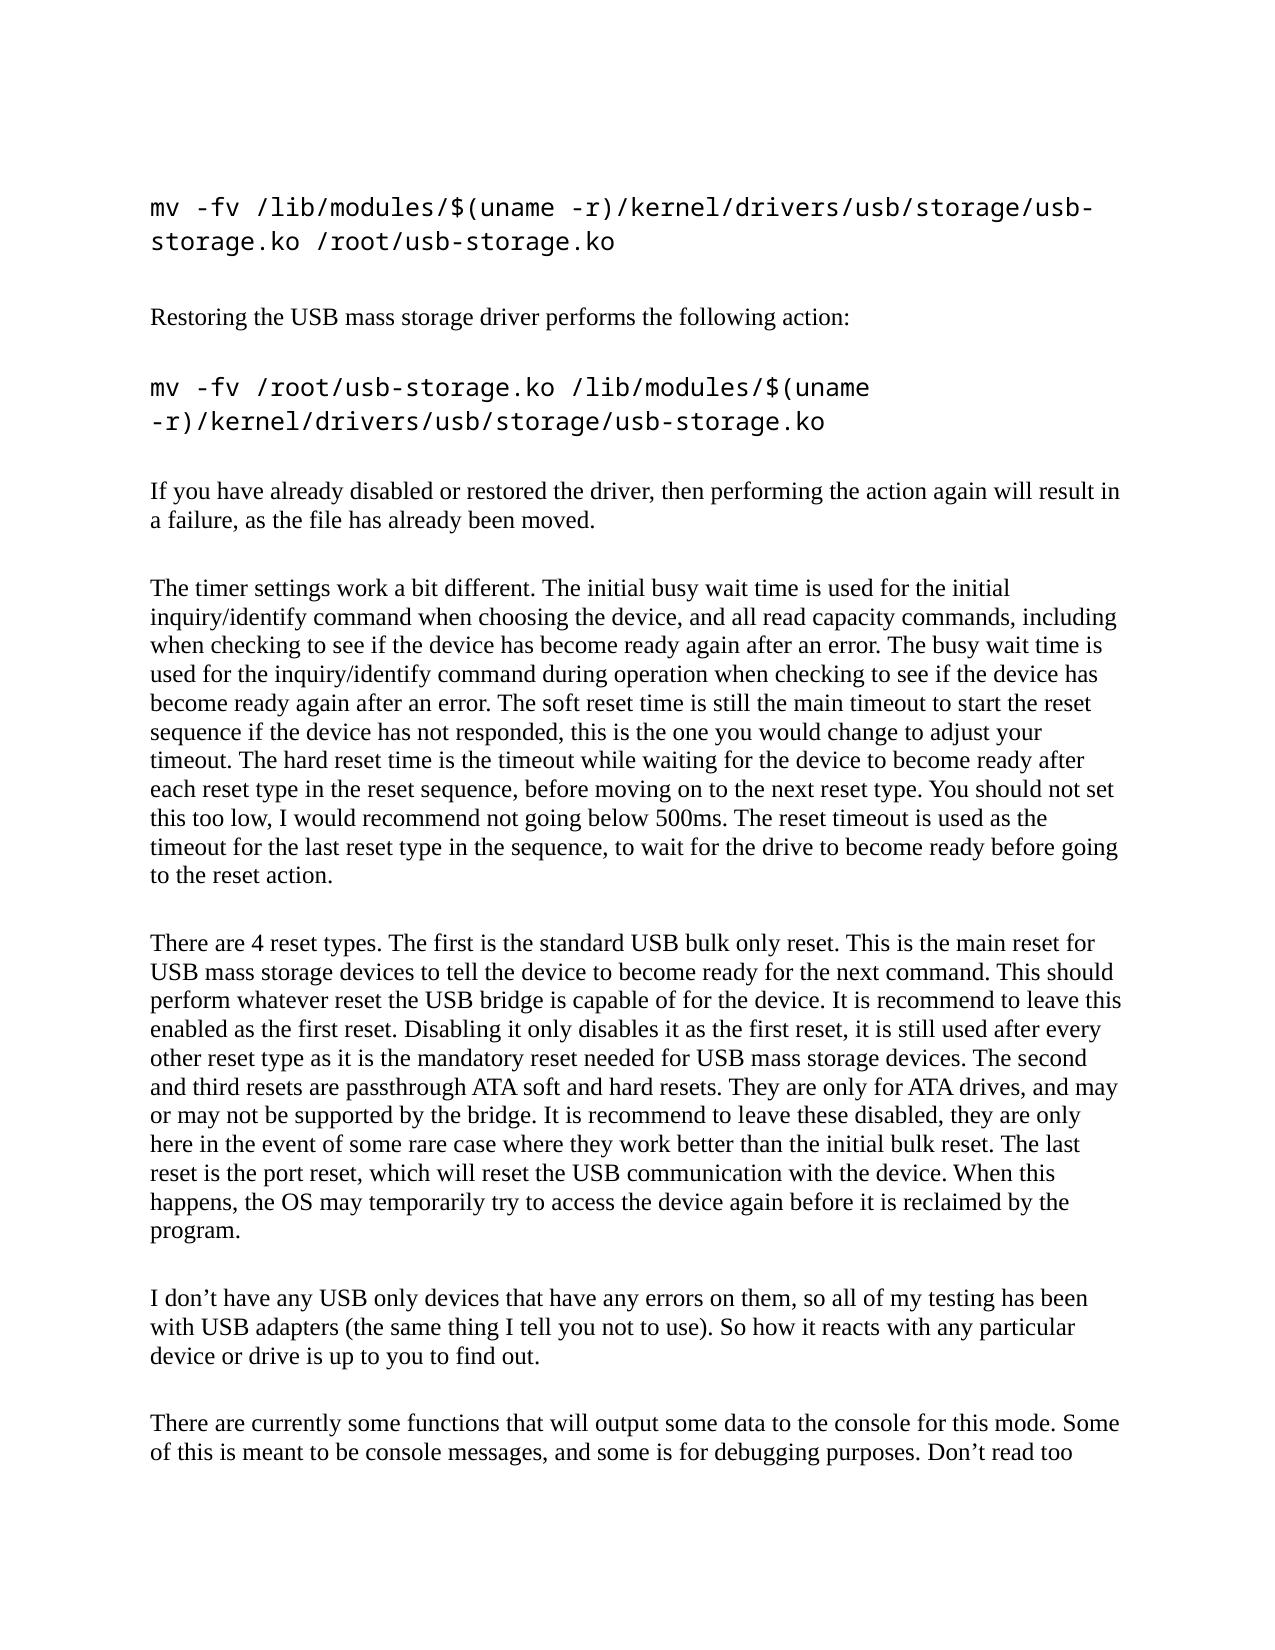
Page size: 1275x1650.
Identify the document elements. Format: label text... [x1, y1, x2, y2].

text The timer settings work a bit different. The initial busy wait time is used for the initial inquiry/identify command when choosing the device, and all read capacity commands, including when checking to see if the device has become ready again after an error. The busy wait time is used for the inquiry/identify command during operation when checking to see if the device has become ready again after an error. The soft reset time is still the main timeout to start the reset sequence if the device has not responded, this is the one you would change to adjust your timeout. The hard reset time is the timeout while waiting for the device to become ready after each reset type in the reset sequence, before moving on to the next reset type. You should not set this too low, I would recommend not going below 500ms. The reset timeout is used as the timeout for the last reset type in the sequence, to wait for the drive to become ready before going to the reset action. [150, 573, 1125, 889]
text Restoring the USB mass storage driver performs the following action: [150, 302, 1125, 330]
text I don’t have any USB only devices that have any errors on them, so all of my testing has been with USB adapters (the same thing I tell you not to use). So how it reacts with any particular device or drive is up to you to find out. [150, 1283, 1125, 1369]
text If you have already disabled or restored the driver, then performing the action again will result in a failure, as the file has already been moved. [150, 476, 1125, 534]
text mv -fv /lib/modules/$(uname -r)/kernel/drivers/usb/storage/usb-storage.ko /root/usb-storage.ko [150, 189, 1125, 257]
text There are 4 reset types. The first is the standard USB bulk only reset. This is the main reset for USB mass storage devices to tell the device to become ready for the next command. This should perform whatever reset the USB bridge is capable of for the device. It is recommend to leave this enabled as the first reset. Disabling it only disables it as the first reset, it is still used after every other reset type as it is the mandatory reset needed for USB mass storage devices. The second and third resets are passthrough ATA soft and hard resets. They are only for ATA drives, and may or may not be supported by the bridge. It is recommend to leave these disabled, they are only here in the event of some rare case where they work better than the initial bulk reset. The last reset is the port reset, which will reset the USB communication with the device. When this happens, the OS may temporarily try to access the device again before it is reclaimed by the program. [150, 928, 1125, 1244]
text mv -fv /root/usb-storage.ko /lib/modules/$(uname -r)/kernel/drivers/usb/storage/usb-storage.ko [150, 369, 1125, 437]
text There are currently some functions that will output some data to the console for this mode. Some of this is meant to be console messages, and some is for debugging purposes. Don’t read too [150, 1408, 1125, 1466]
